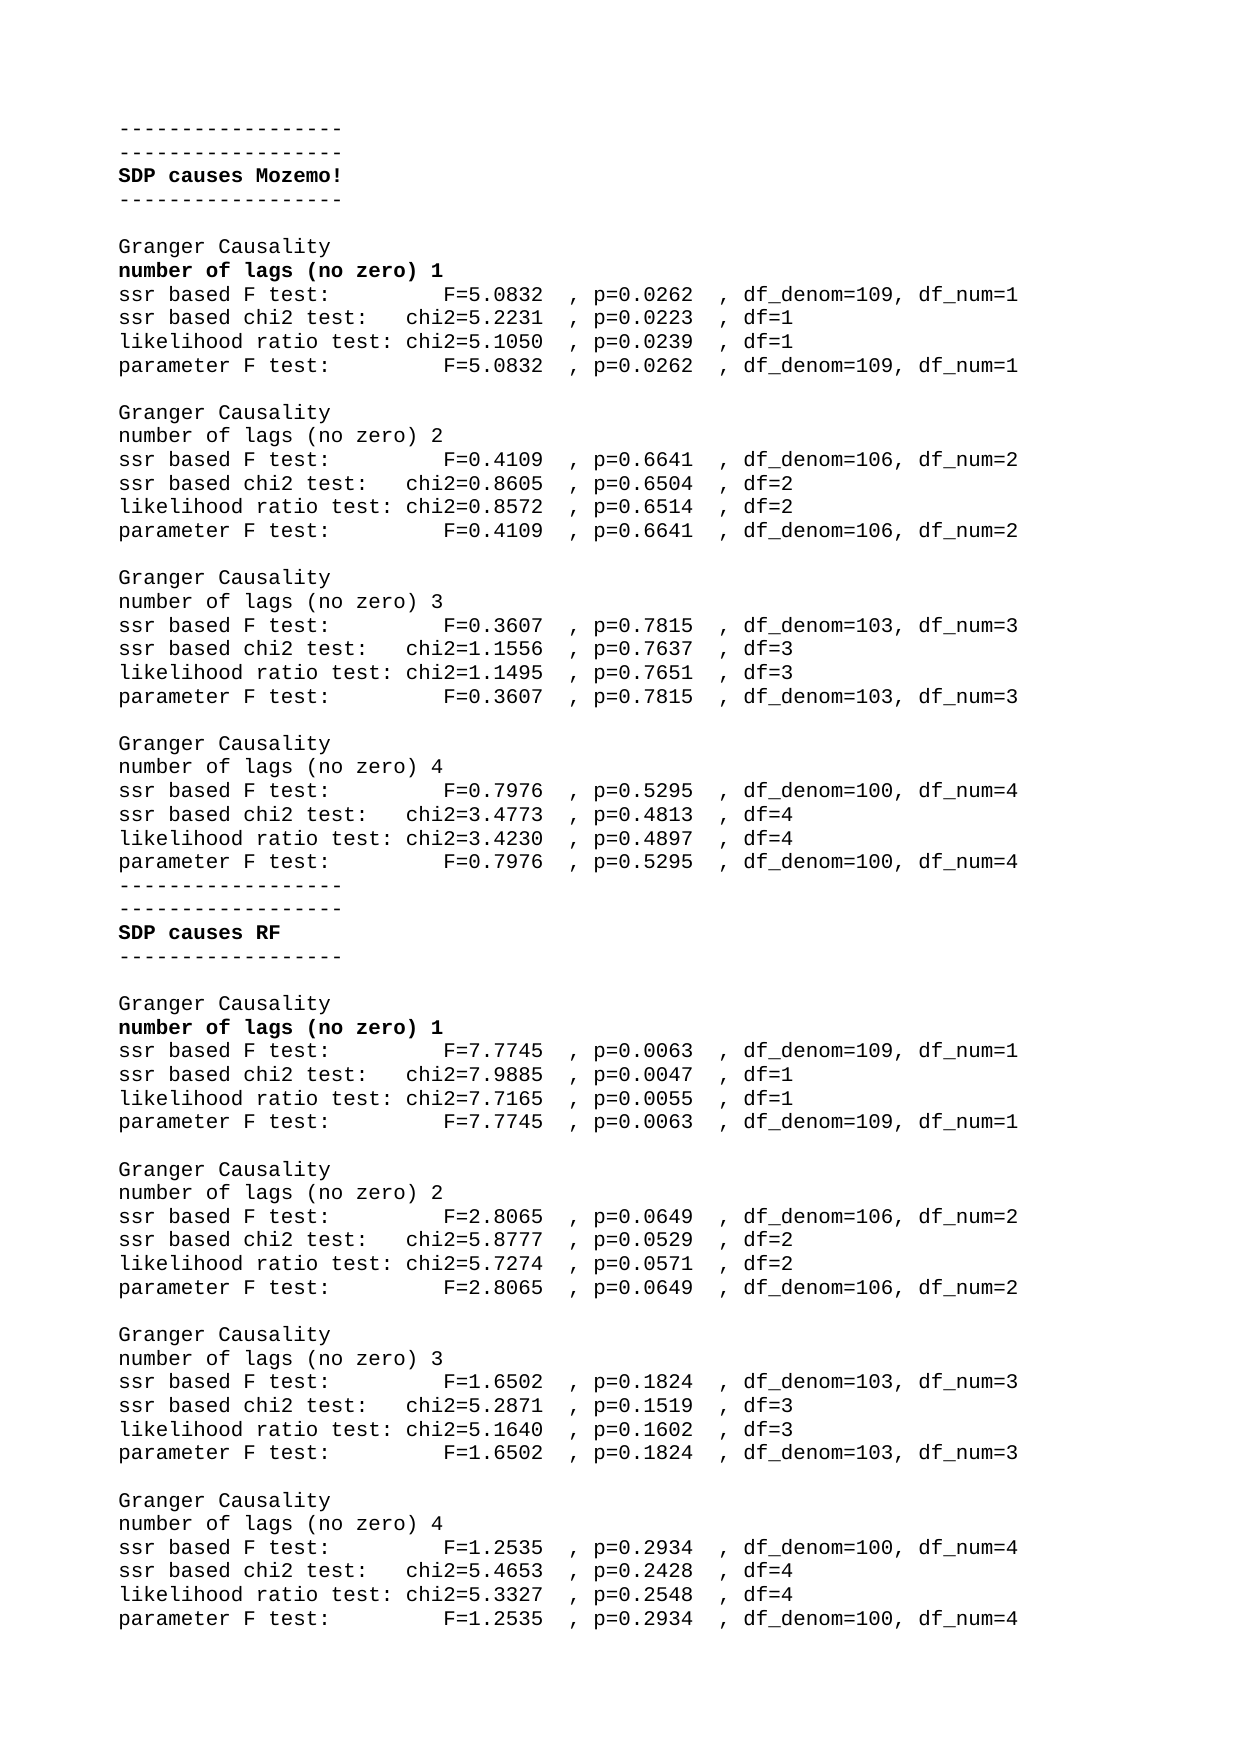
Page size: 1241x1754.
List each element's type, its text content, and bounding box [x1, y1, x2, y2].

text parameter F test: F=2.8065 , p=0.0649 , df_denom=106, df_num=2 [118, 1277, 1122, 1300]
text SDP causes RF [118, 922, 1122, 946]
text parameter F test: F=0.4109 , p=0.6641 , df_denom=106, df_num=2 [118, 520, 1122, 544]
text parameter F test: F=1.6502 , p=0.1824 , df_denom=103, df_num=3 [118, 1442, 1122, 1466]
text number of lags (no zero) 2 [118, 426, 1122, 449]
text Granger Causality [118, 236, 1122, 260]
text parameter F test: F=0.3607 , p=0.7815 , df_denom=103, df_num=3 [118, 686, 1122, 709]
text ssr based F test: F=2.8065 , p=0.0649 , df_denom=106, df_num=2 [118, 1206, 1122, 1229]
text likelihood ratio test: chi2=0.8572 , p=0.6514 , df=2 [118, 496, 1122, 520]
text ssr based F test: F=1.6502 , p=0.1824 , df_denom=103, df_num=3 [118, 1371, 1122, 1395]
text ------------------ [118, 875, 1122, 898]
text ssr based chi2 test: chi2=5.8777 , p=0.0529 , df=2 [118, 1229, 1122, 1253]
text number of lags (no zero) 4 [118, 1513, 1122, 1537]
text ------------------ [118, 946, 1122, 969]
text likelihood ratio test: chi2=5.1640 , p=0.1602 , df=3 [118, 1419, 1122, 1442]
text likelihood ratio test: chi2=3.4230 , p=0.4897 , df=4 [118, 827, 1122, 851]
text ssr based chi2 test: chi2=3.4773 , p=0.4813 , df=4 [118, 804, 1122, 827]
text parameter F test: F=7.7745 , p=0.0063 , df_denom=109, df_num=1 [118, 1111, 1122, 1135]
text number of lags (no zero) 1 [118, 260, 1122, 284]
text number of lags (no zero) 2 [118, 1182, 1122, 1206]
text ssr based chi2 test: chi2=5.2231 , p=0.0223 , df=1 [118, 307, 1122, 331]
text ssr based F test: F=0.3607 , p=0.7815 , df_denom=103, df_num=3 [118, 615, 1122, 638]
text ------------------ [118, 118, 1122, 142]
text ssr based chi2 test: chi2=1.1556 , p=0.7637 , df=3 [118, 638, 1122, 662]
text ssr based chi2 test: chi2=5.4653 , p=0.2428 , df=4 [118, 1561, 1122, 1584]
text parameter F test: F=5.0832 , p=0.0262 , df_denom=109, df_num=1 [118, 354, 1122, 378]
text ------------------ [118, 142, 1122, 165]
text Granger Causality [118, 733, 1122, 757]
text Granger Causality [118, 567, 1122, 591]
text likelihood ratio test: chi2=5.1050 , p=0.0239 , df=1 [118, 331, 1122, 354]
text Granger Causality [118, 1324, 1122, 1348]
text ssr based F test: F=1.2535 , p=0.2934 , df_denom=100, df_num=4 [118, 1537, 1122, 1561]
text parameter F test: F=0.7976 , p=0.5295 , df_denom=100, df_num=4 [118, 851, 1122, 875]
text likelihood ratio test: chi2=5.7274 , p=0.0571 , df=2 [118, 1253, 1122, 1277]
text Granger Causality [118, 993, 1122, 1017]
text ssr based F test: F=7.7745 , p=0.0063 , df_denom=109, df_num=1 [118, 1040, 1122, 1064]
text number of lags (no zero) 3 [118, 1348, 1122, 1371]
text Granger Causality [118, 1489, 1122, 1513]
text SDP causes Mozemo! [118, 165, 1122, 189]
text likelihood ratio test: chi2=5.3327 , p=0.2548 , df=4 [118, 1584, 1122, 1608]
text ssr based chi2 test: chi2=0.8605 , p=0.6504 , df=2 [118, 473, 1122, 496]
text likelihood ratio test: chi2=1.1495 , p=0.7651 , df=3 [118, 662, 1122, 686]
text number of lags (no zero) 3 [118, 591, 1122, 615]
text Granger Causality [118, 1158, 1122, 1182]
text ------------------ [118, 898, 1122, 922]
text ssr based chi2 test: chi2=5.2871 , p=0.1519 , df=3 [118, 1395, 1122, 1419]
text ssr based F test: F=0.4109 , p=0.6641 , df_denom=106, df_num=2 [118, 449, 1122, 473]
text ------------------ [118, 189, 1122, 213]
text number of lags (no zero) 4 [118, 757, 1122, 780]
text parameter F test: F=1.2535 , p=0.2934 , df_denom=100, df_num=4 [118, 1608, 1122, 1631]
text ssr based chi2 test: chi2=7.9885 , p=0.0047 , df=1 [118, 1064, 1122, 1088]
text number of lags (no zero) 1 [118, 1017, 1122, 1040]
text ssr based F test: F=5.0832 , p=0.0262 , df_denom=109, df_num=1 [118, 284, 1122, 307]
text likelihood ratio test: chi2=7.7165 , p=0.0055 , df=1 [118, 1088, 1122, 1111]
text ssr based F test: F=0.7976 , p=0.5295 , df_denom=100, df_num=4 [118, 780, 1122, 804]
text Granger Causality [118, 402, 1122, 426]
